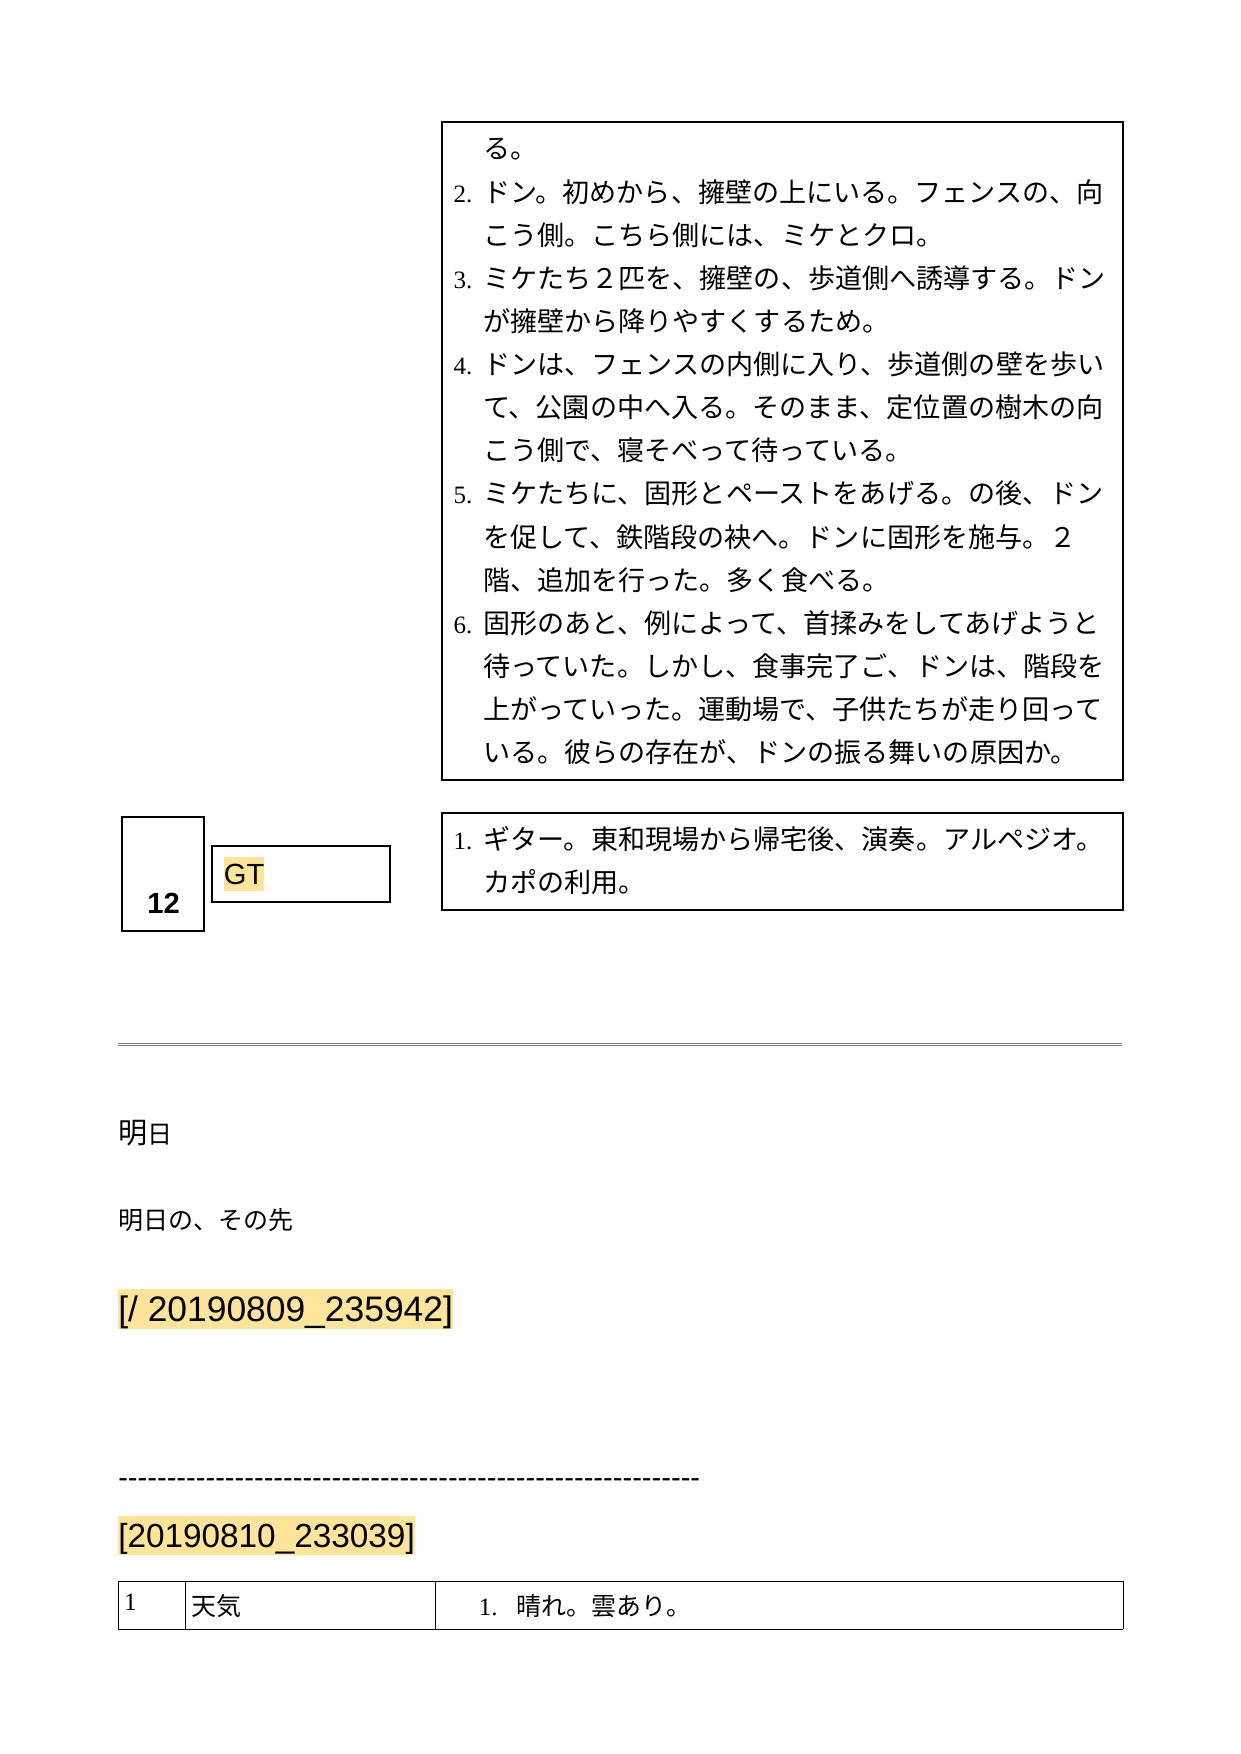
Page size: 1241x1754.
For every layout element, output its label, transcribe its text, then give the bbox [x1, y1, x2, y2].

text 明日 [118, 1116, 1122, 1150]
text ------------------------------------------------------------ [118, 1460, 1122, 1494]
table_cell [208, 118, 394, 809]
text 明日の、その先 [118, 1206, 1122, 1234]
text [20190810_233039] [118, 1516, 1122, 1555]
table_cell [118, 118, 208, 809]
table_header 天気 [186, 1582, 435, 1629]
table_cell ギター。東和現場から帰宅後、演奏。アルペジオ。カポの利用。 [394, 809, 1127, 939]
table_header 1 [119, 1582, 185, 1629]
table_cell 12 [118, 809, 208, 939]
table_cell クロ。下に降りてくる。擁壁の上に戻す。そのまま、餌遣りの定位置へ向かおうとする。取らまえて、その場で腰摩りを始める。舌をペロペロし始める。 ドン。初めから、擁壁の上にいる。フェンスの、向こう側。こちら側には、ミケとクロ。 ミケたち２匹を、擁壁の、歩道側へ誘導する。ドンが擁壁から降りやすくするため。 ドンは、フェンスの内側に入り、歩道側の壁を歩いて、公園の中へ入る。そのまま、定位置の樹木の向こう側で、寝そべって待っている。 ミケたちに、固形とペーストをあげる。の後、ドンを促して、鉄階段の袂へ。ドンに固形を施与。２階、追加を行った。多く食べる。 固形のあと、例によって、首揉みをしてあげようと待っていた。しかし、食事完了ご、ドンは、階段を上がっていった。運動場で、子供たちが走り回っている。彼らの存在が、ドンの振る舞いの原因か。 [394, 118, 1127, 809]
table_cell GT [208, 809, 394, 939]
table_header 晴れ。雲あり。 [436, 1582, 1123, 1629]
text [/ 20190809_235942] [118, 1288, 1122, 1329]
